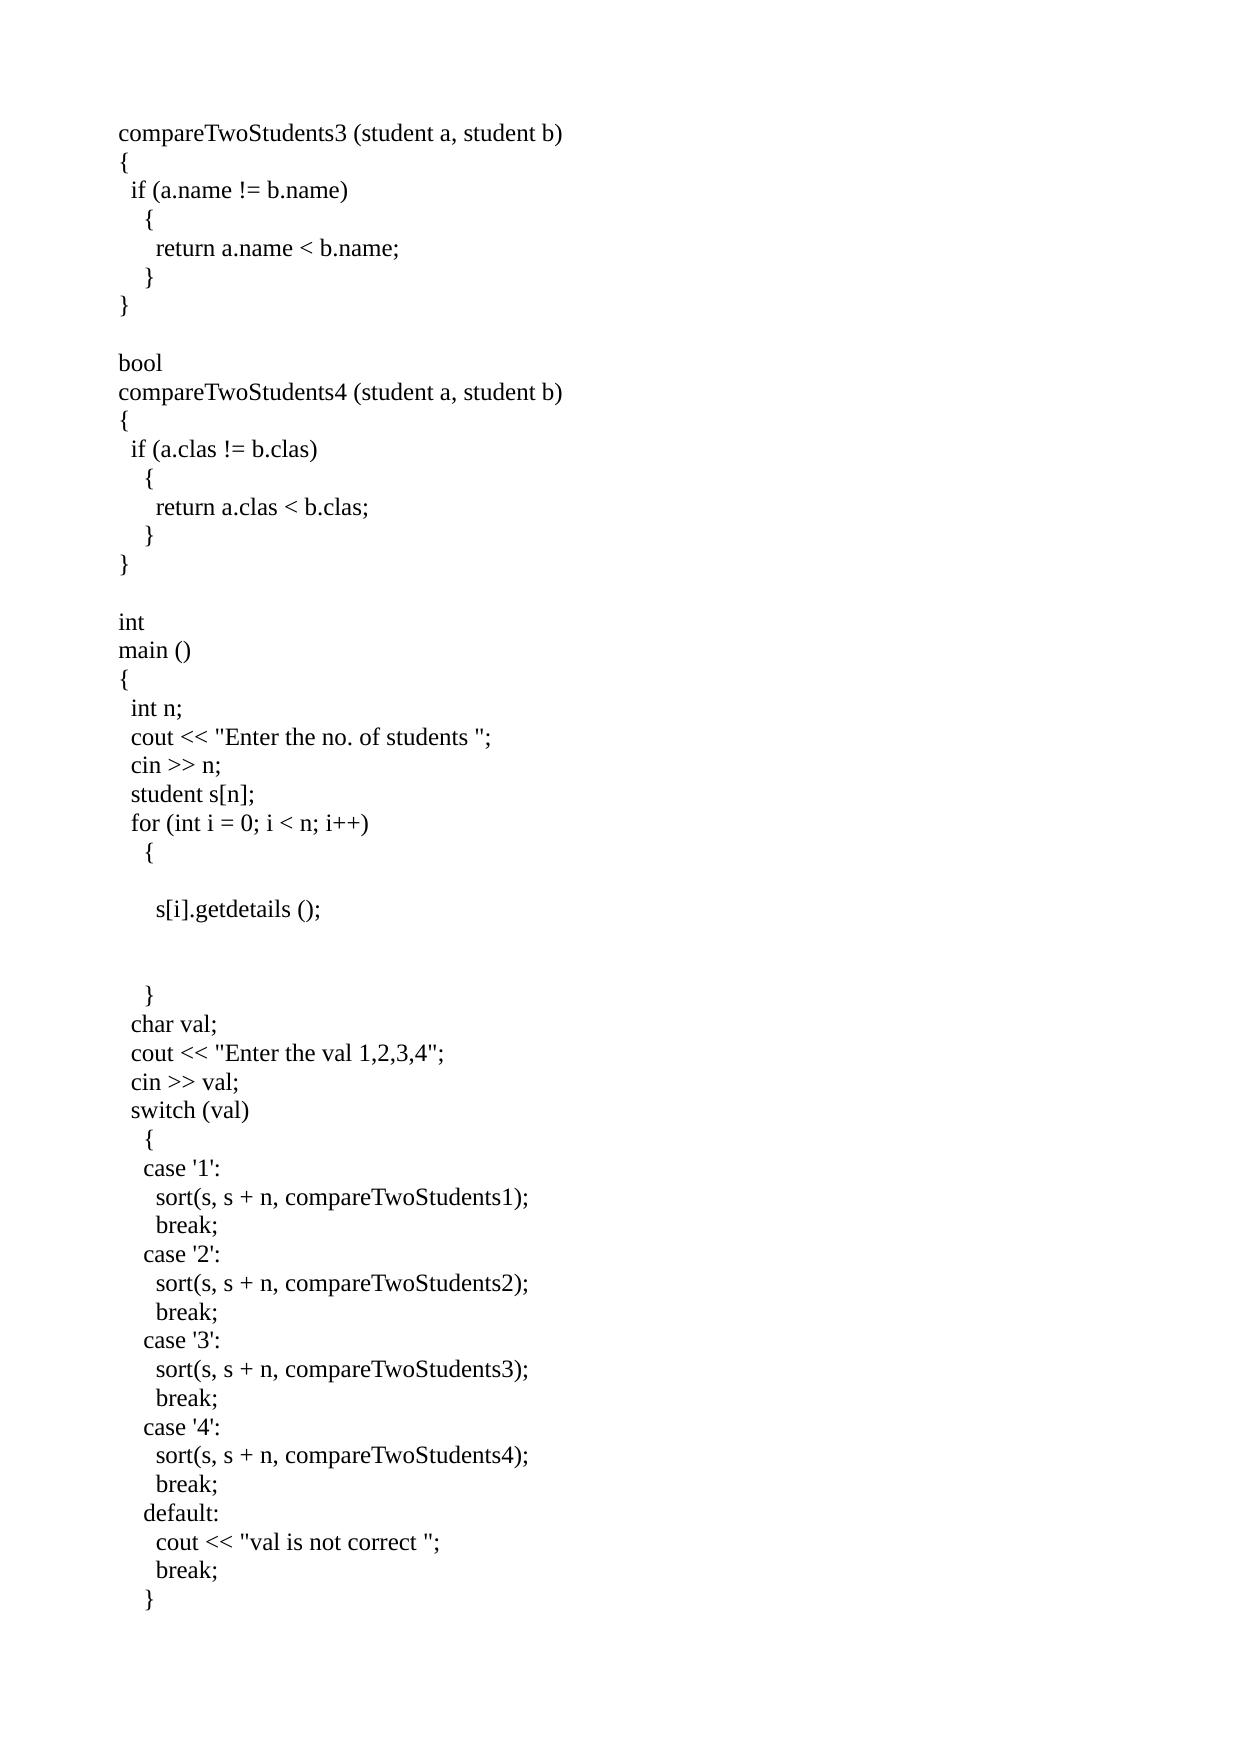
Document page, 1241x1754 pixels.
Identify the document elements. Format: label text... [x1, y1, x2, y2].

text default: [118, 1498, 1122, 1527]
text main () [118, 636, 1122, 664]
text case '4': [118, 1412, 1122, 1441]
text if (a.clas != b.clas) [118, 434, 1122, 463]
text compareTwoStudents3 (student a, student b) [118, 118, 1122, 147]
text cin >> val; [118, 1067, 1122, 1096]
text cout << "val is not correct "; [118, 1527, 1122, 1556]
text break; [118, 1383, 1122, 1412]
text cout << "Enter the no. of students "; [118, 722, 1122, 751]
text case '1': [118, 1153, 1122, 1182]
text break; [118, 1211, 1122, 1239]
text if (a.name != b.name) [118, 176, 1122, 204]
text } [118, 262, 1122, 291]
text break; [118, 1556, 1122, 1584]
text int n; [118, 693, 1122, 722]
text int [118, 607, 1122, 636]
text student s[n]; [118, 779, 1122, 808]
text } [118, 981, 1122, 1009]
text break; [118, 1469, 1122, 1498]
text return a.name < b.name; [118, 233, 1122, 262]
text } [118, 1584, 1122, 1613]
text case '2': [118, 1239, 1122, 1268]
text break; [118, 1297, 1122, 1326]
text bool [118, 348, 1122, 377]
text { [118, 204, 1122, 233]
text { [118, 837, 1122, 866]
text { [118, 147, 1122, 176]
text { [118, 463, 1122, 492]
text } [118, 291, 1122, 319]
text sort(s, s + n, compareTwoStudents2); [118, 1268, 1122, 1297]
text case '3': [118, 1326, 1122, 1354]
text } [118, 549, 1122, 578]
text for (int i = 0; i < n; i++) [118, 808, 1122, 837]
text return a.clas < b.clas; [118, 492, 1122, 521]
text compareTwoStudents4 (student a, student b) [118, 377, 1122, 406]
text { [118, 1124, 1122, 1153]
text cout << "Enter the val 1,2,3,4"; [118, 1038, 1122, 1067]
text char val; [118, 1009, 1122, 1038]
text sort(s, s + n, compareTwoStudents1); [118, 1182, 1122, 1211]
text } [118, 521, 1122, 549]
text sort(s, s + n, compareTwoStudents3); [118, 1354, 1122, 1383]
text sort(s, s + n, compareTwoStudents4); [118, 1441, 1122, 1469]
text { [118, 664, 1122, 693]
text cin >> n; [118, 751, 1122, 779]
text s[i].getdetails (); [118, 894, 1122, 923]
text { [118, 406, 1122, 434]
text switch (val) [118, 1096, 1122, 1124]
